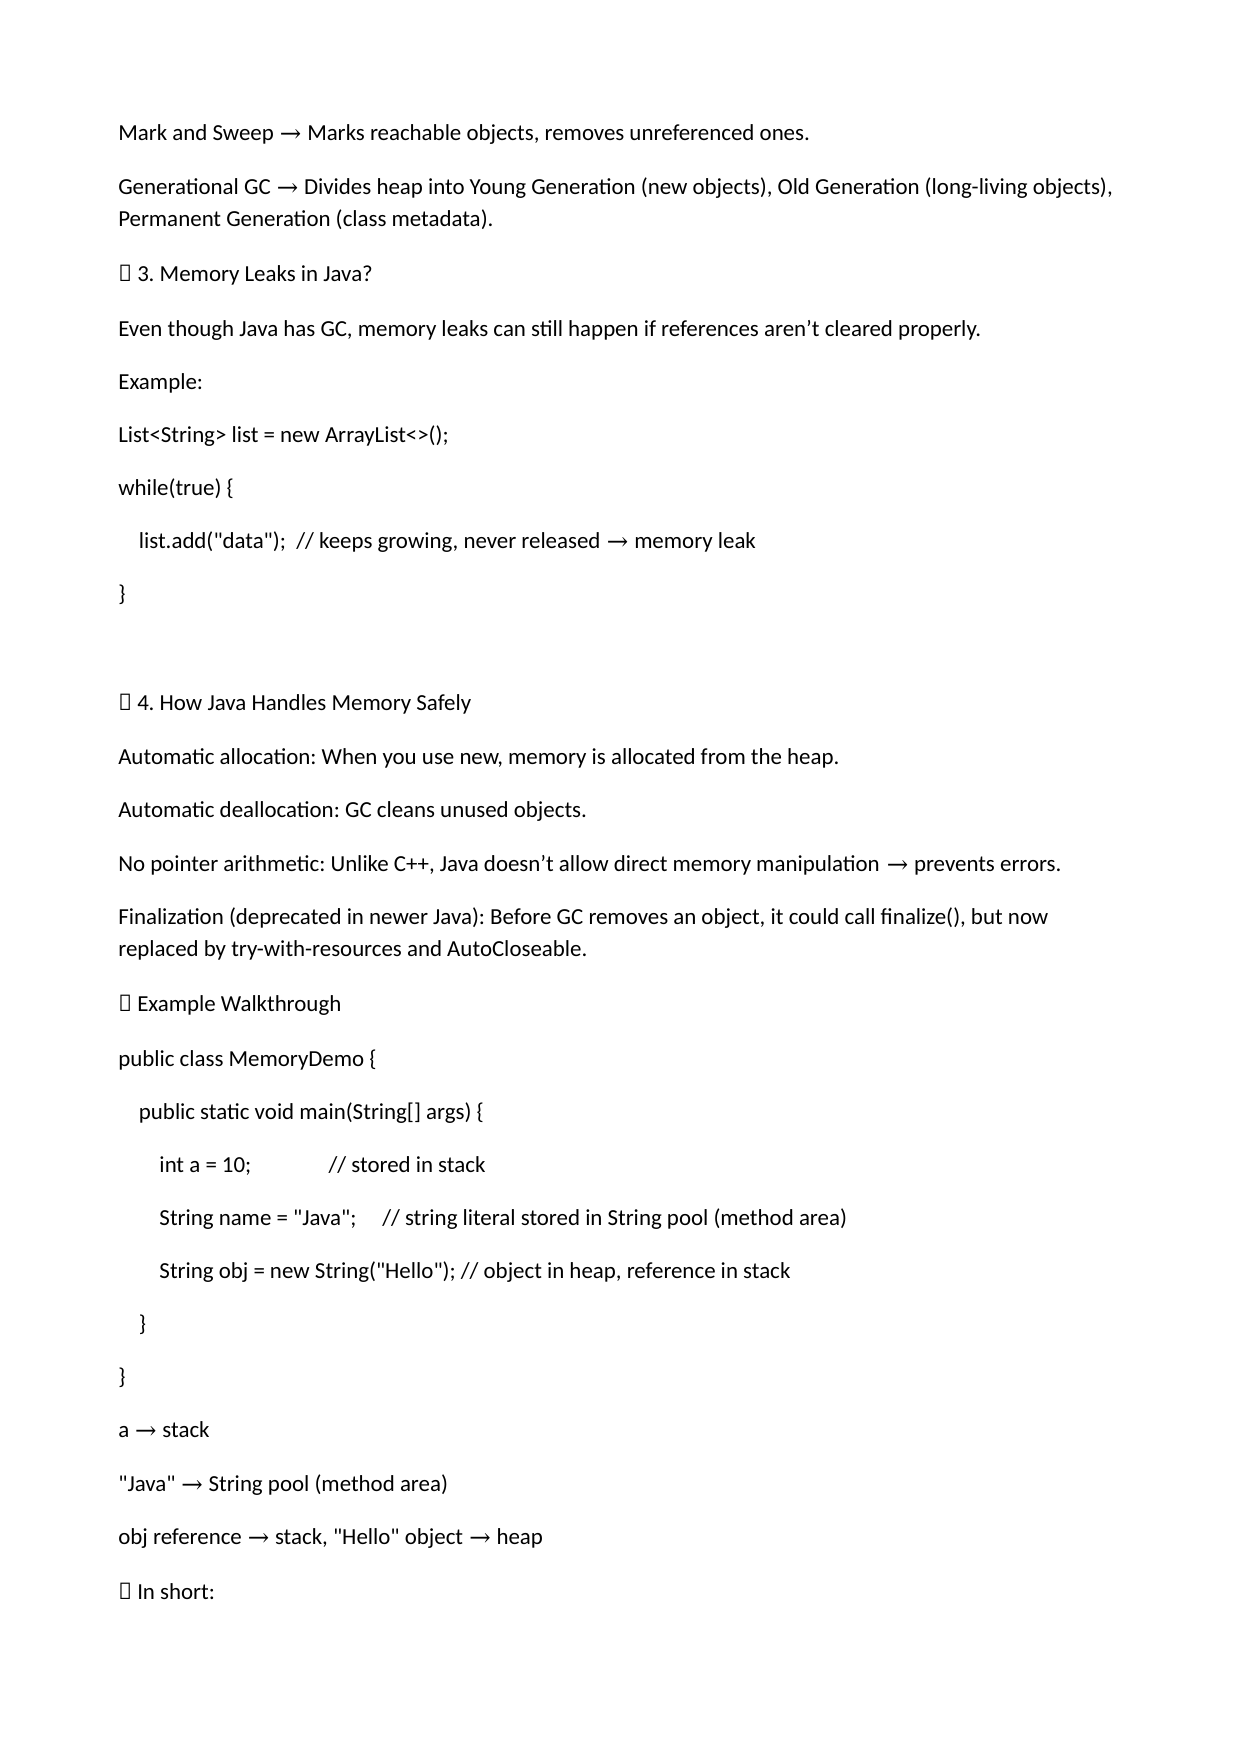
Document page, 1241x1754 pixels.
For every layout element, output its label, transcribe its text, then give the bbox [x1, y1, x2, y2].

text Generational GC → Divides heap into Young Generation (new objects), Old Generation (long-living objects), Permanent Generation (class metadata). [118, 172, 1122, 232]
text public class MemoryDemo { [118, 1044, 1122, 1072]
text } [118, 579, 1122, 607]
text Automatic deallocation: GC cleans unused objects. [118, 795, 1122, 823]
text "Java" → String pool (method area) [118, 1468, 1122, 1497]
text while(true) { [118, 473, 1122, 501]
text No pointer arithmetic: Unlike C++, Java doesn’t allow direct memory manipulation → prevents errors. [118, 848, 1122, 877]
text Finalization (deprecated in newer Java): Before GC removes an object, it could call finalize(), but now replaced by try-with-resources and AutoCloseable. [118, 902, 1122, 962]
text Example: [118, 367, 1122, 395]
text Mark and Sweep → Marks reachable objects, removes unreferenced ones. [118, 118, 1122, 147]
text obj reference → stack, "Hello" object → heap [118, 1522, 1122, 1550]
text String name = "Java"; // string literal stored in String pool (method area) [118, 1203, 1122, 1231]
text } [118, 1362, 1122, 1390]
text 🔸 4. How Java Handles Memory Safely [118, 686, 1122, 717]
text 🔹 Example Walkthrough [118, 987, 1122, 1018]
text List<String> list = new ArrayList<>(); [118, 420, 1122, 448]
text ✅ In short: [118, 1575, 1122, 1606]
text } [118, 1309, 1122, 1337]
text int a = 10; // stored in stack [118, 1150, 1122, 1178]
text Even though Java has GC, memory leaks can still happen if references aren’t cleared properly. [118, 314, 1122, 342]
text 🔸 3. Memory Leaks in Java? [118, 257, 1122, 288]
text public static void main(String[] args) { [118, 1097, 1122, 1125]
text String obj = new String("Hello"); // object in heap, reference in stack [118, 1256, 1122, 1284]
text Automatic allocation: When you use new, memory is allocated from the heap. [118, 742, 1122, 770]
text a → stack [118, 1415, 1122, 1443]
text list.add("data"); // keeps growing, never released → memory leak [118, 526, 1122, 554]
